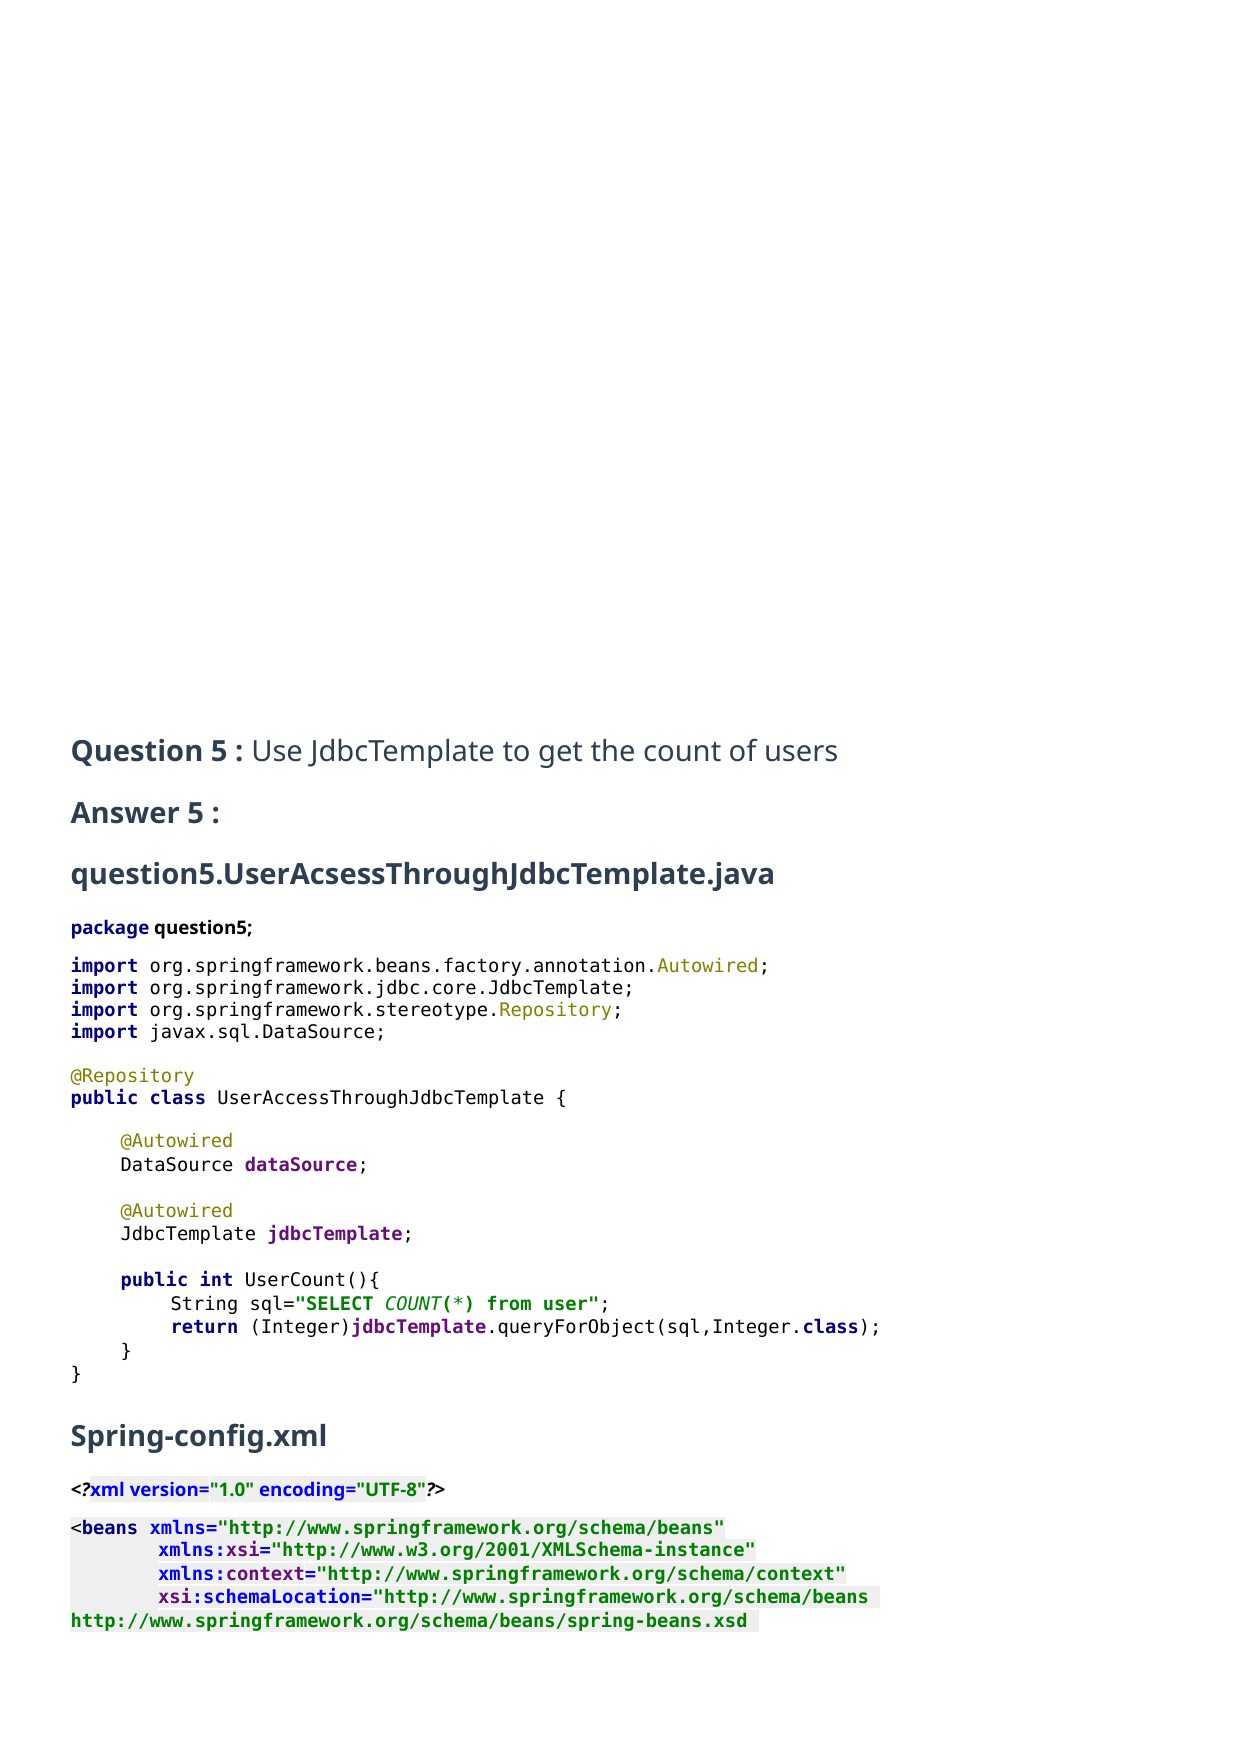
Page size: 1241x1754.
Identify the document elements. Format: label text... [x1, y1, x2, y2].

text <?xml version="1.0" encoding="UTF-8"?> [70, 1476, 1181, 1502]
text package question5; [70, 914, 1181, 940]
text DataSource dataSource; [70, 1154, 1181, 1178]
text Question 5 : Use JdbcTemplate to get the count of users [70, 731, 1181, 770]
text @Repository [70, 1065, 1181, 1087]
text import javax.sql.DataSource; [70, 1021, 1181, 1043]
text public class UserAccessThroughJdbcTemplate { [70, 1087, 1181, 1109]
text @Autowired [70, 1200, 1181, 1223]
text xmlns:context="http://www.springframework.org/schema/context" [70, 1563, 1181, 1586]
text import org.springframework.stereotype.Repository; [70, 999, 1181, 1021]
text Answer 5 : [70, 792, 1181, 832]
text xmlns:xsi="http://www.w3.org/2001/XMLSchema-instance" [70, 1539, 1181, 1563]
text question5.UserAcsessThroughJdbcTemplate.java [70, 853, 1181, 893]
text public int UserCount(){ [70, 1269, 1181, 1292]
text Spring-config.xml [70, 1415, 1181, 1454]
text JdbcTemplate jdbcTemplate; [70, 1223, 1181, 1247]
text } [70, 1340, 1181, 1363]
text xsi:schemaLocation="http://www.springframework.org/schema/beans http://www.springframework.org/schema/beans/spring-beans.xsd [70, 1586, 1181, 1632]
text return (Integer)jdbcTemplate.queryForObject(sql,Integer.class); [70, 1316, 1181, 1340]
text <beans xmlns="http://www.springframework.org/schema/beans" [70, 1517, 1181, 1539]
text } [70, 1363, 1181, 1385]
text import org.springframework.jdbc.core.JdbcTemplate; [70, 977, 1181, 999]
text @Autowired [70, 1131, 1181, 1154]
text String sql="SELECT COUNT(*) from user"; [70, 1292, 1181, 1316]
text import org.springframework.beans.factory.annotation.Autowired; [70, 956, 1181, 977]
